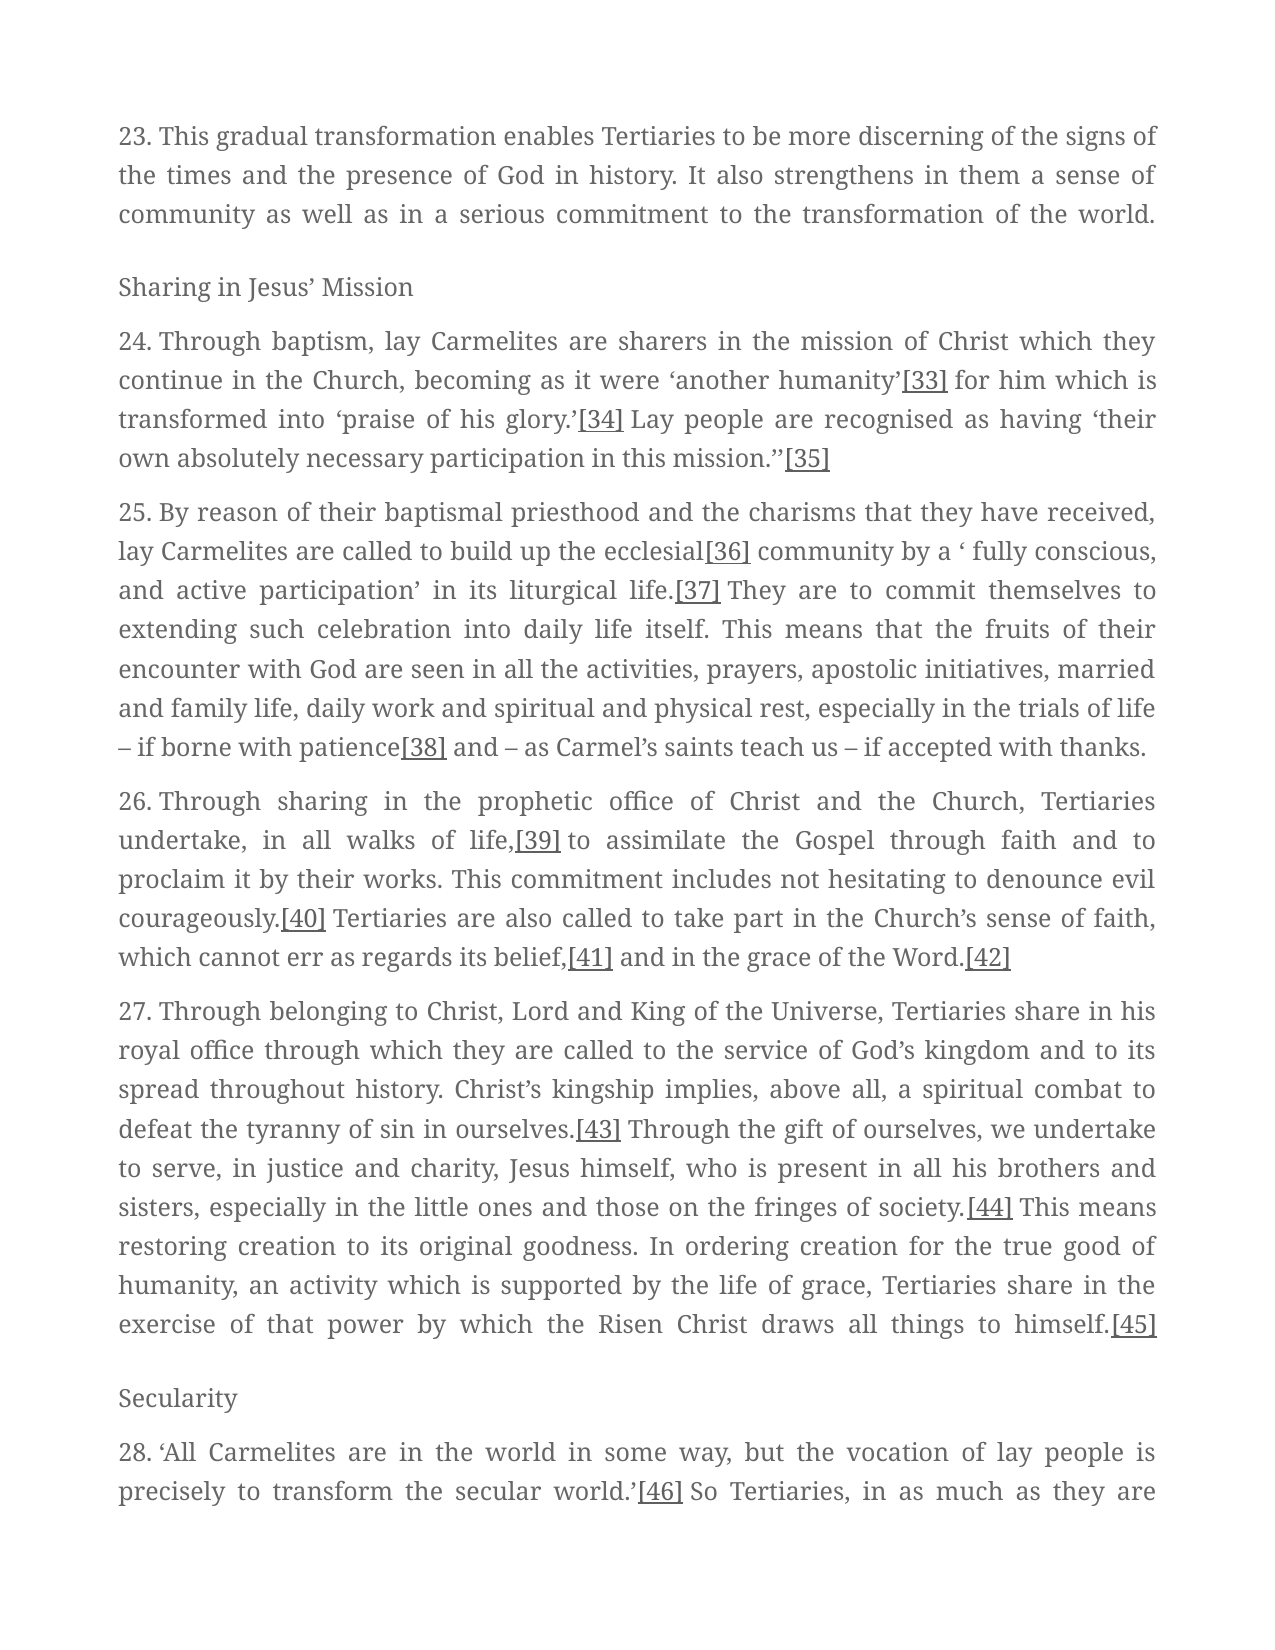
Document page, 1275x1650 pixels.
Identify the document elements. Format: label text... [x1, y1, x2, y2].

text 28. ‘All Carmelites are in the world in some way, but the vocation of lay people is precisely to transform the secular world.’[46] So Tertiaries, in as much as they are [118, 1434, 1157, 1507]
text 26. Through sharing in the prophetic office of Christ and the Church, Tertiaries undertake, in all walks of life,[39] to assimilate the Gospel through faith and to proclaim it by their works. This commitment includes not hesitating to denounce evil courageously.[40] Tertiaries are also called to take part in the Church’s sense of faith, which cannot err as regards its belief,[41] and in the grace of the Word.[42] [118, 783, 1157, 974]
text 25. By reason of their baptismal priesthood and the charisms that they have received, lay Carmelites are called to build up the ecclesial[36] community by a ‘ fully conscious, and active participation’ in its liturgical life.[37] They are to commit themselves to extending such celebration into daily life itself. This means that the fruits of their encounter with God are seen in all the activities, prayers, apostolic initiatives, married and family life, daily work and spiritual and physical rest, especially in the trials of life – if borne with patience[38] and – as Carmel’s saints teach us – if accepted with thanks. [118, 495, 1157, 764]
text 24. Through baptism, lay Carmelites are sharers in the mission of Christ which they continue in the Church, becoming as it were ‘another humanity’[33] for him which is transformed into ‘praise of his glory.’[34] Lay people are recognised as having ‘their own absolutely necessary participation in this mission.’’[35] [118, 323, 1157, 475]
text 23. This gradual transformation enables Tertiaries to be more discerning of the signs of the times and the presence of God in history. It also strengthens in them a sense of community as well as in a serious commitment to the transformation of the world. Sharing in Jesus’ Mission [118, 118, 1157, 304]
text 27. Through belonging to Christ, Lord and King of the Universe, Tertiaries share in his royal office through which they are called to the service of God’s kingdom and to its spread throughout history. Christ’s kingship implies, above all, a spiritual combat to defeat the tyranny of sin in ourselves.[43] Through the gift of ourselves, we undertake to serve, in justice and charity, Jesus himself, who is present in all his brothers and sisters, especially in the little ones and those on the fringes of society.[44] This means restoring creation to its original goodness. In ordering creation for the true good of humanity, an activity which is supported by the life of grace, Tertiaries share in the exercise of that power by which the Risen Christ draws all things to himself.[45] Secularity [118, 994, 1157, 1414]
